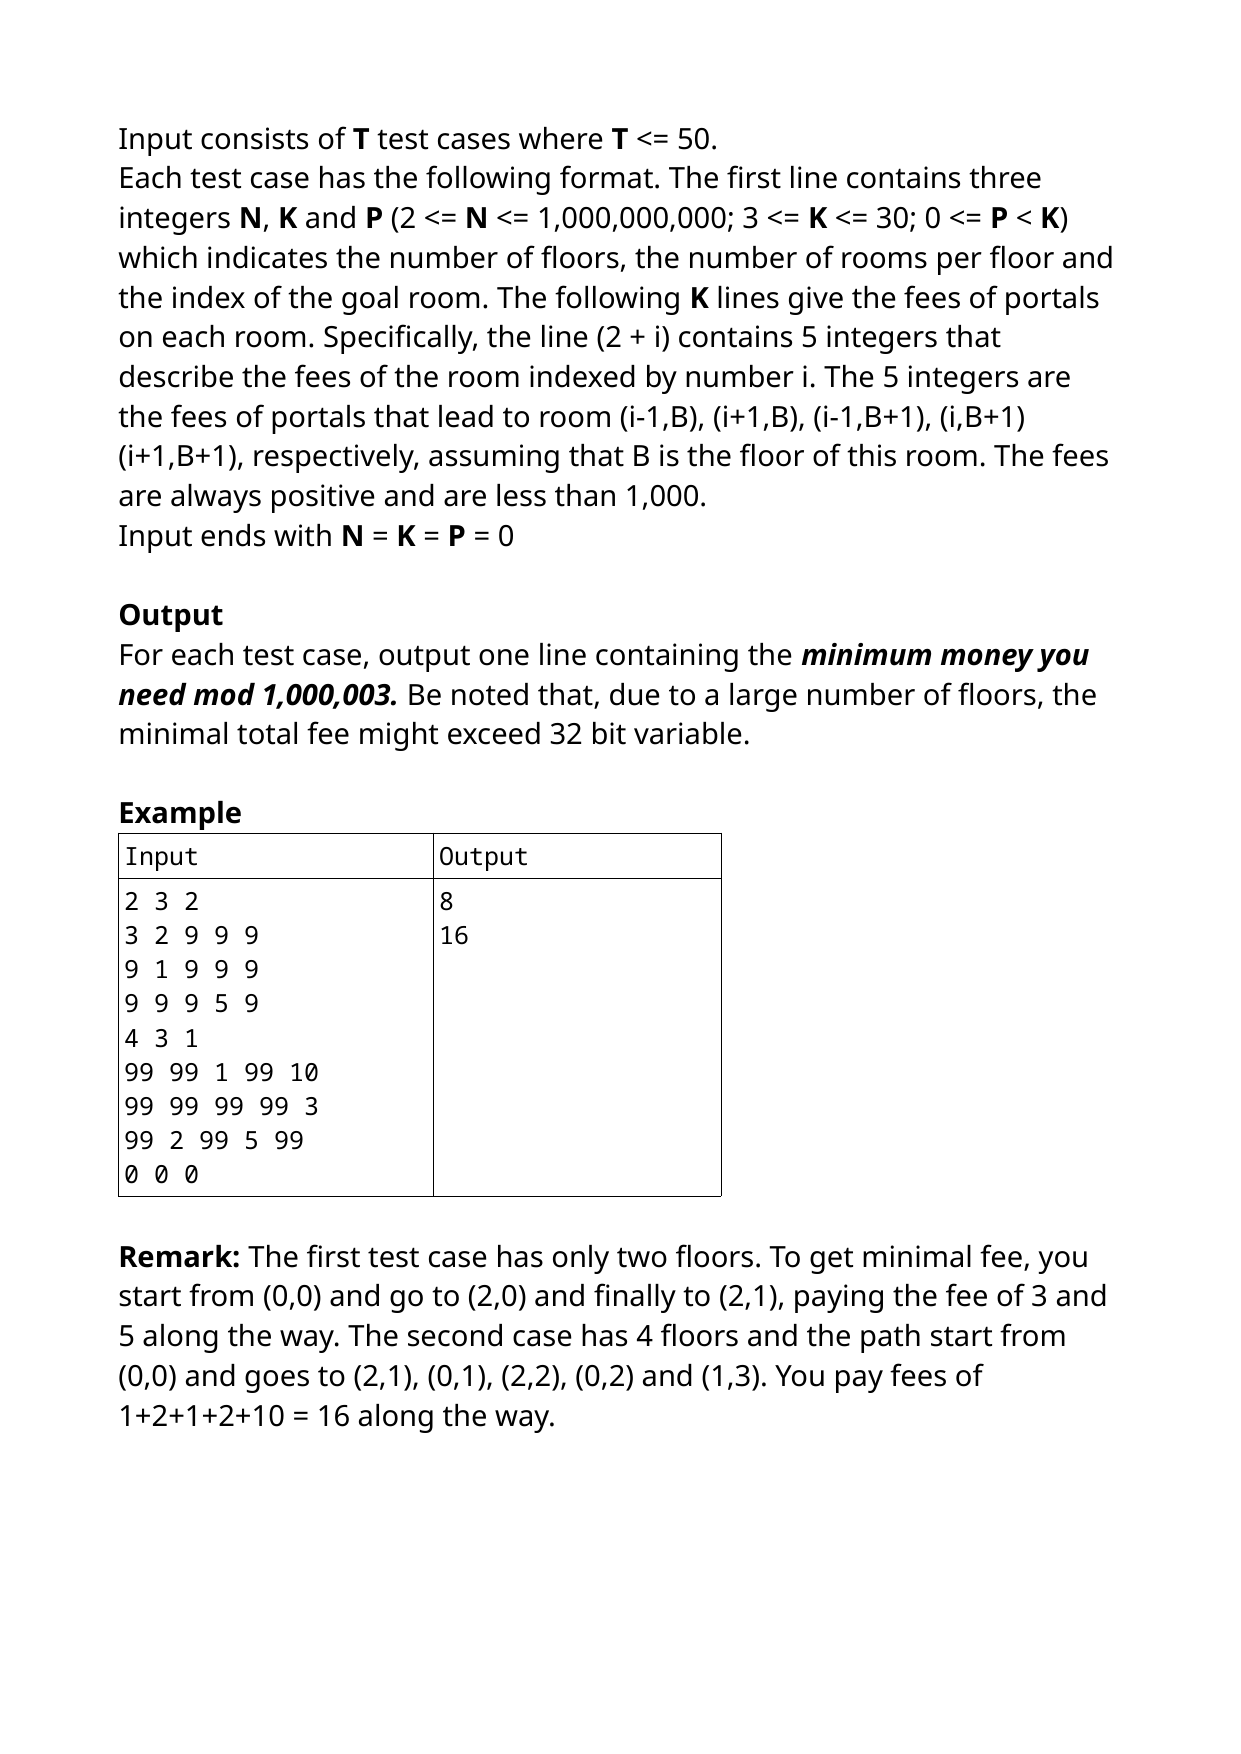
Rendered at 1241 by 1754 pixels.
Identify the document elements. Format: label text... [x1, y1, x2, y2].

text Output [118, 594, 1122, 634]
text For each test case, output one line containing the minimum money you need mod 1,000,003. Be noted that, due to a large number of floors, the minimal total fee might exceed 32 bit variable. [118, 634, 1122, 753]
table_header Output [434, 834, 721, 878]
text Input ends with N = K = P = 0 [118, 515, 1122, 555]
text Remark: The first test case has only two floors. To get minimal fee, you start from (0,0) and go to (2,0) and finally to (2,1), paying the fee of 3 and 5 along the way. The second case has 4 floors and the path start from (0,0) and goes to (2,1), (0,1), (2,2), (0,2) and (1,3). You pay fees of 1+2+1+2+10 = 16 along the way. [118, 1236, 1122, 1434]
table_header Input [119, 834, 433, 878]
text Each test case has the following format. The first line contains three integers N, K and P (2 <= N <= 1,000,000,000; 3 <= K <= 30; 0 <= P < K) which indicates the number of floors, the number of rooms per floor and the index of the goal room. The following K lines give the fees of portals on each room. Specifically, the line (2 + i) contains 5 integers that describe the fees of the room indexed by number i. The 5 integers are the fees of portals that lead to room (i-1,B), (i+1,B), (i-1,B+1), (i,B+1) (i+1,B+1), respectively, assuming that B is the floor of this room. The fees are always positive and are less than 1,000. [118, 158, 1122, 515]
text Example [118, 793, 1122, 832]
table_cell 8 16 [434, 879, 721, 1196]
table_cell 2 3 2 3 2 9 9 9 9 1 9 9 9 9 9 9 5 9 4 3 1 99 99 1 99 10 99 99 99 99 3 99 2 99 5 99 0 0 0 [119, 879, 433, 1196]
text Input consists of T test cases where T <= 50. [118, 118, 1122, 158]
